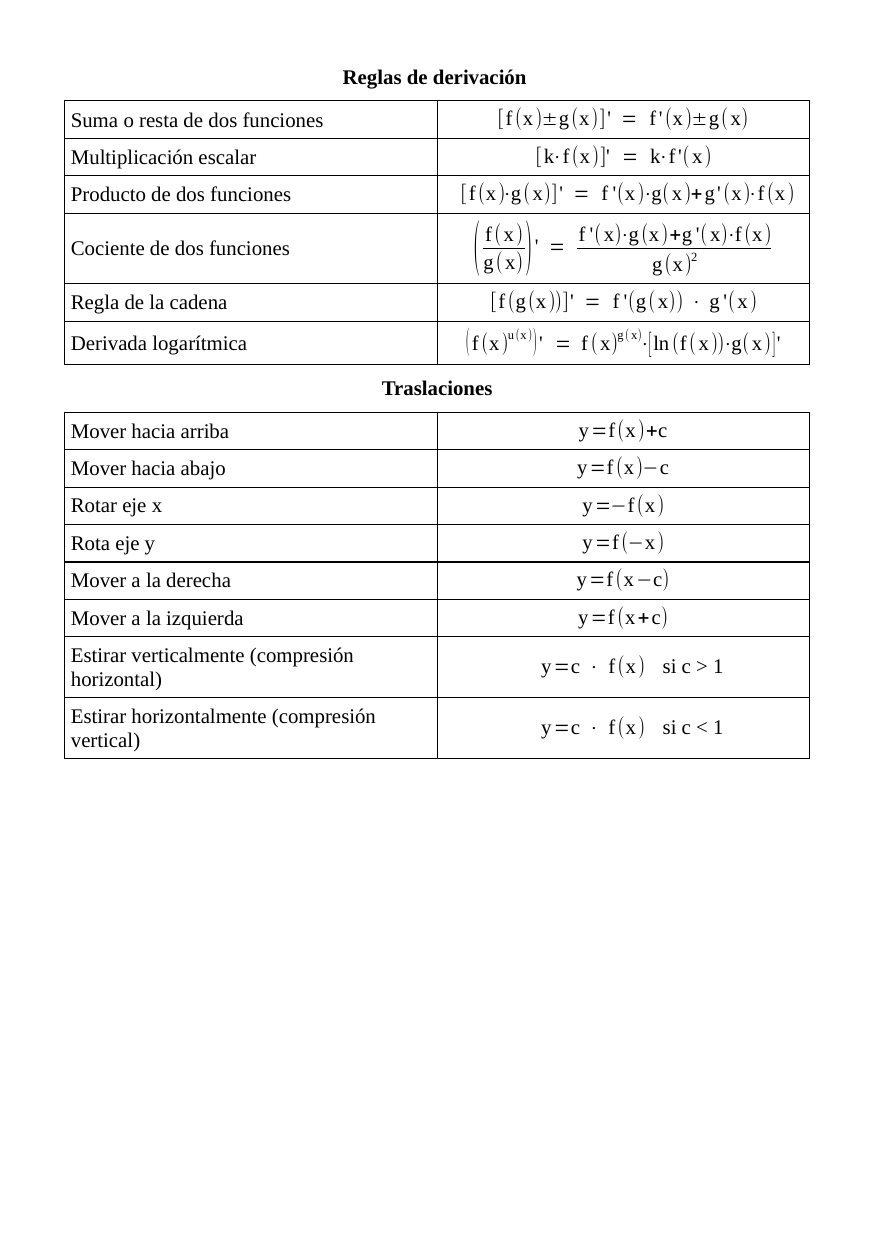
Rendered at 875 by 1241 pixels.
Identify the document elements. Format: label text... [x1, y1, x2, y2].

table_header Traslaciones [59, 371, 815, 406]
table_cell [438, 322, 809, 364]
table_cell [438, 450, 809, 487]
table_cell Multiplicación escalar [65, 139, 437, 175]
table_cell si c < 1 [438, 698, 809, 757]
table_cell [438, 139, 809, 175]
table_header [438, 413, 809, 449]
table_cell Rota eje y [65, 525, 437, 561]
table_cell [59, 95, 815, 371]
table_cell [438, 176, 809, 212]
table_cell [438, 284, 809, 321]
table_cell Rotar eje x [65, 488, 437, 524]
table_header Mover hacia arriba [65, 413, 437, 449]
table_header Suma o resta de dos funciones [65, 101, 437, 138]
table_cell Estirar horizontalmente (compresión vertical) [65, 698, 437, 757]
table_cell [438, 600, 809, 636]
table_cell Mover hacia abajo [65, 450, 437, 487]
table_cell [438, 488, 809, 524]
table_cell [438, 214, 809, 283]
table_cell Producto de dos funciones [65, 176, 437, 212]
table_cell Cociente de dos funciones [65, 214, 437, 283]
table_cell Regla de la cadena [65, 284, 437, 321]
table_cell si c > 1 [438, 637, 809, 697]
table_cell Mover a la izquierda [65, 600, 437, 636]
table_cell [438, 563, 809, 599]
table_header [438, 101, 809, 138]
table_cell Derivada logarítmica [65, 322, 437, 364]
table_cell Estirar verticalmente (compresión horizontal) [65, 637, 437, 697]
table_header Reglas de derivación [59, 59, 815, 94]
table_cell [59, 406, 815, 764]
table_cell Mover a la derecha [65, 563, 437, 599]
table_cell [438, 525, 809, 561]
